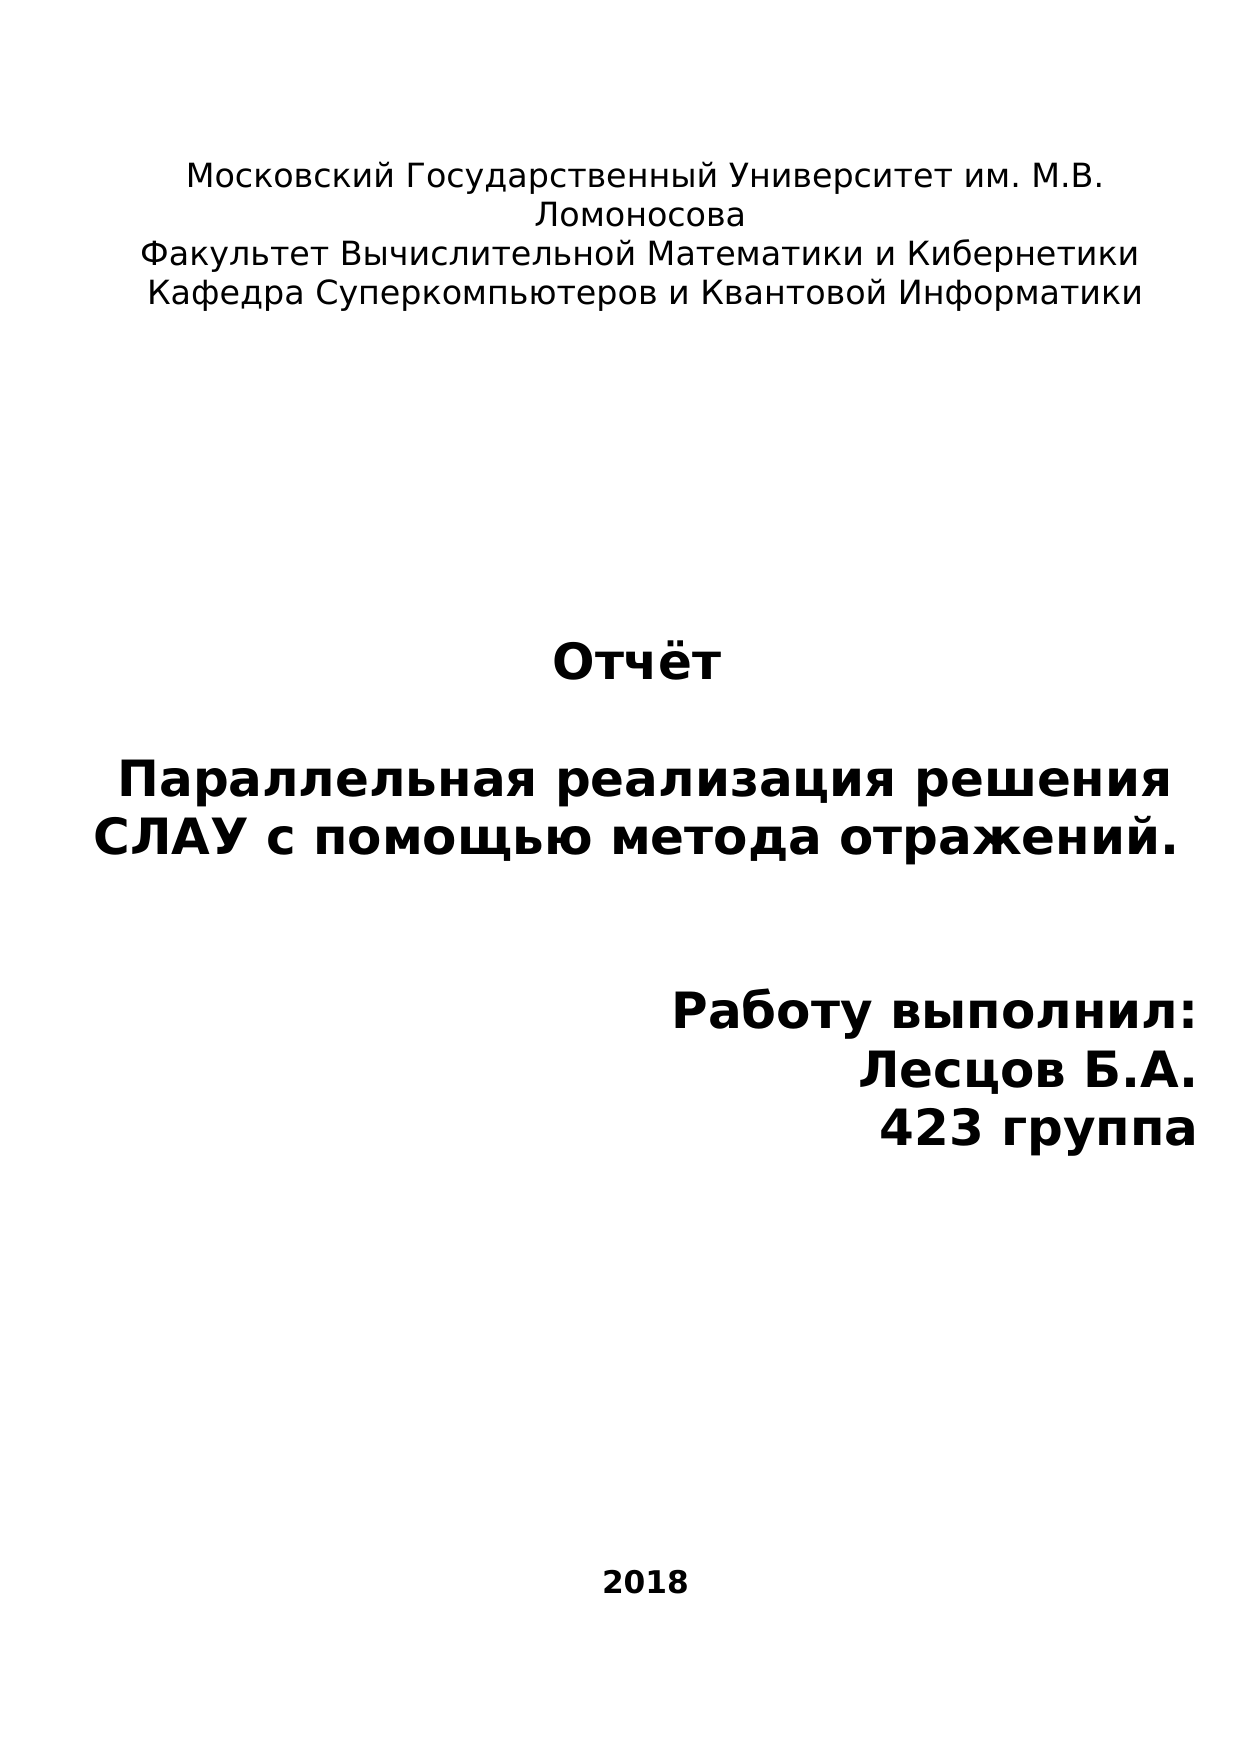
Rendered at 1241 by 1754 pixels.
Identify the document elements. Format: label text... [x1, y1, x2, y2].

text Отчёт [92, 633, 1198, 691]
text 423 группа [92, 1099, 1198, 1157]
text Факультет Вычислительной Математики и Кибернетики [92, 235, 1198, 273]
text Работу выполнил: [92, 982, 1198, 1041]
text Лесцов Б.А. [92, 1041, 1198, 1099]
text Кафедра Суперкомпьютеров и Квантовой Информатики [92, 273, 1198, 312]
text Московский Государственный Университет им. М.В. Ломоносова [92, 157, 1198, 235]
text Параллельная реализация решения СЛАУ с помощью метода отражений. [92, 749, 1198, 866]
text 2018 [92, 1565, 1198, 1601]
